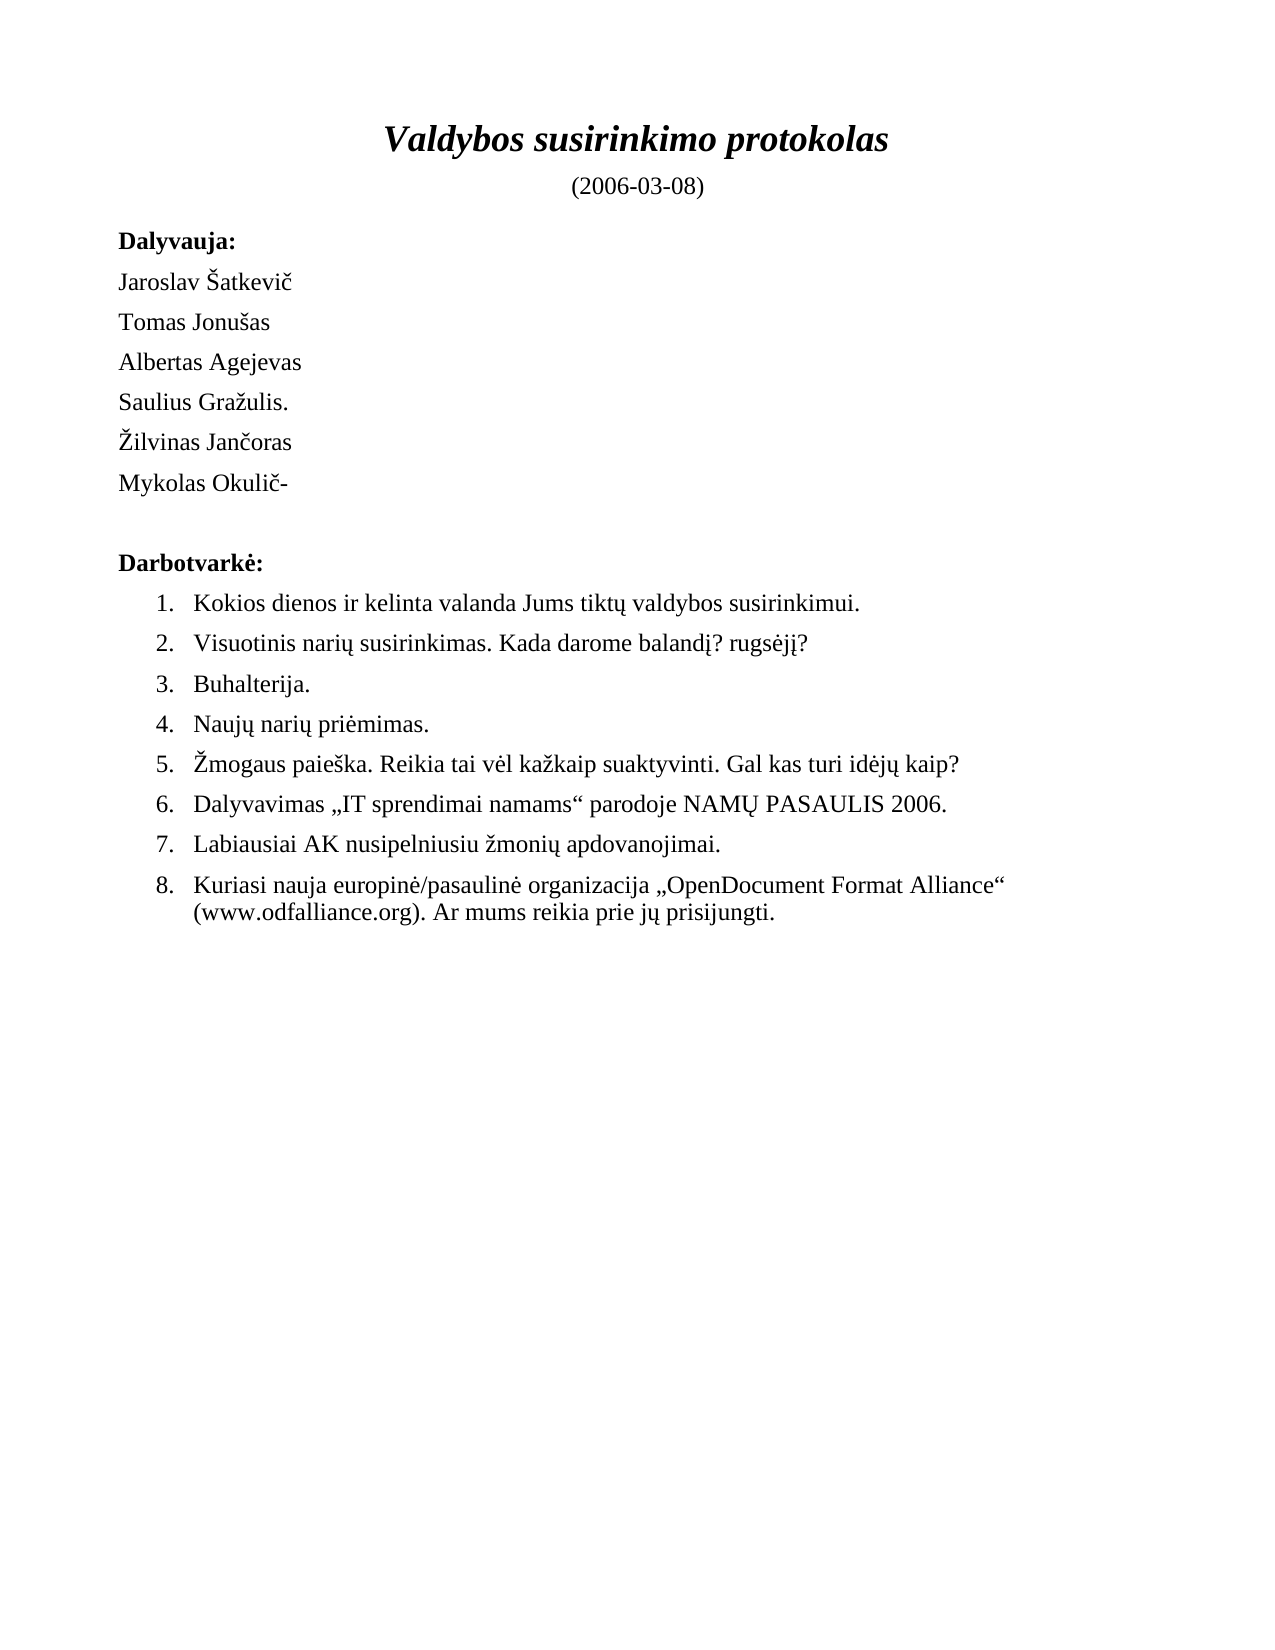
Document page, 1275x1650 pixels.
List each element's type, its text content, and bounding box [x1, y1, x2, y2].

subtitle Valdybos susirinkimo protokolas [118, 118, 1157, 159]
text (2006-03-08) [118, 172, 1157, 200]
list Kokios dienos ir kelinta valanda Jums tiktų valdybos susirinkimui. [156, 589, 1157, 617]
list Labiausiai AK nusipelniusiu žmonių apdovanojimai. [156, 831, 1157, 858]
list Visuotinis narių susirinkimas. Kada darome balandį? rugsėjį? [156, 629, 1157, 657]
text Dalyvauja: [118, 227, 1157, 255]
list Dalyvavimas „IT sprendimai namams“ parodoje NAMŲ PASAULIS 2006. [156, 790, 1157, 818]
text Mykolas Okulič- [118, 469, 1157, 496]
list Žmogaus paieška. Reikia tai vėl kažkaip suaktyvinti. Gal kas turi idėjų kaip? [156, 750, 1157, 778]
list Buhalterija. [156, 670, 1157, 697]
text Tomas Jonušas [118, 308, 1157, 336]
text Saulius Gražulis. [118, 388, 1157, 416]
text Albertas Agejevas [118, 348, 1157, 376]
list Naujų narių priėmimas. [156, 710, 1157, 738]
text Jaroslav Šatkevič [118, 268, 1157, 295]
list Kuriasi nauja europinė/pasaulinė organizacija „OpenDocument Format Alliance“ (www.odfalliance.org). Ar mums reikia prie jų prisijungti. [156, 871, 1157, 926]
text Darbotvarkė: [118, 549, 1157, 577]
text Žilvinas Jančoras [118, 428, 1157, 456]
